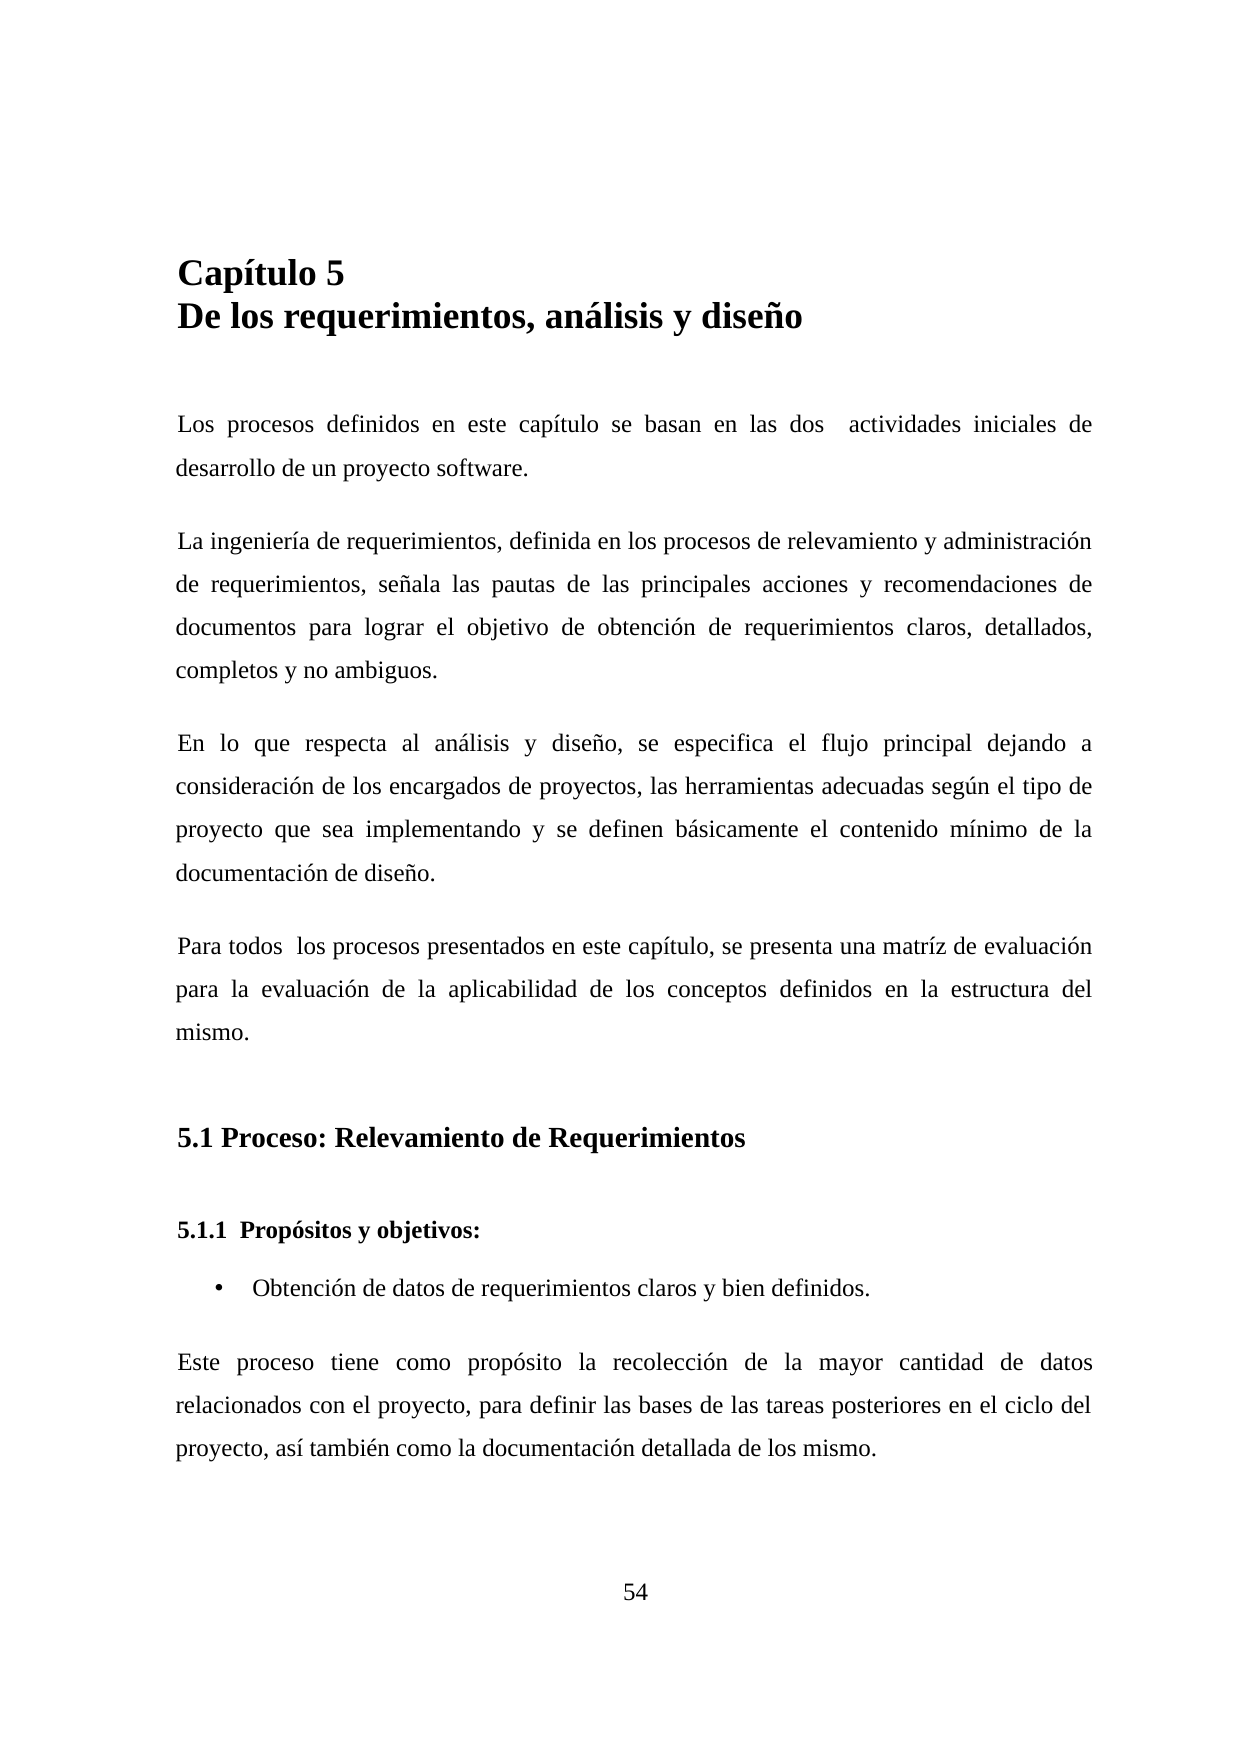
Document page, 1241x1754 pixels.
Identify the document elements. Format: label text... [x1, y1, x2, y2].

subtitle 5.1 Proceso: Relevamiento de Requerimientos [177, 1120, 1093, 1154]
text La ingeniería de requerimientos, definida en los procesos de relevamiento y administración de requerimientos, señala las pautas de las principales acciones y recomendaciones de documentos para lograr el objetivo de obtención de requerimientos claros, detallados, completos y no ambiguos. [175, 526, 1093, 684]
text Este proceso tiene como propósito la recolección de la mayor cantidad de datos relacionados con el proyecto, para definir las bases de las tareas posteriores en el ciclo del proyecto, así también como la documentación detallada de los mismo. [175, 1347, 1093, 1462]
title De los requerimientos, análisis y diseño [177, 293, 1093, 336]
text En lo que respecta al análisis y diseño, se especifica el flujo principal dejando a consideración de los encargados de proyectos, las herramientas adecuadas según el tipo de proyecto que sea implementando y se definen básicamente el contenido mínimo de la documentación de diseño. [175, 728, 1093, 886]
text Para todos los procesos presentados en este capítulo, se presenta una matríz de evaluación para la evaluación de la aplicabilidad de los conceptos definidos en la estructura del mismo. [175, 931, 1093, 1046]
title Capítulo 5 [177, 250, 1093, 293]
text 5.1.1 Propósitos y objetivos: [177, 1215, 1093, 1244]
list Obtención de datos de requerimientos claros y bien definidos. [214, 1273, 1093, 1302]
text Los procesos definidos en este capítulo se basan en las dos actividades iniciales de desarrollo de un proyecto software. [175, 409, 1093, 481]
